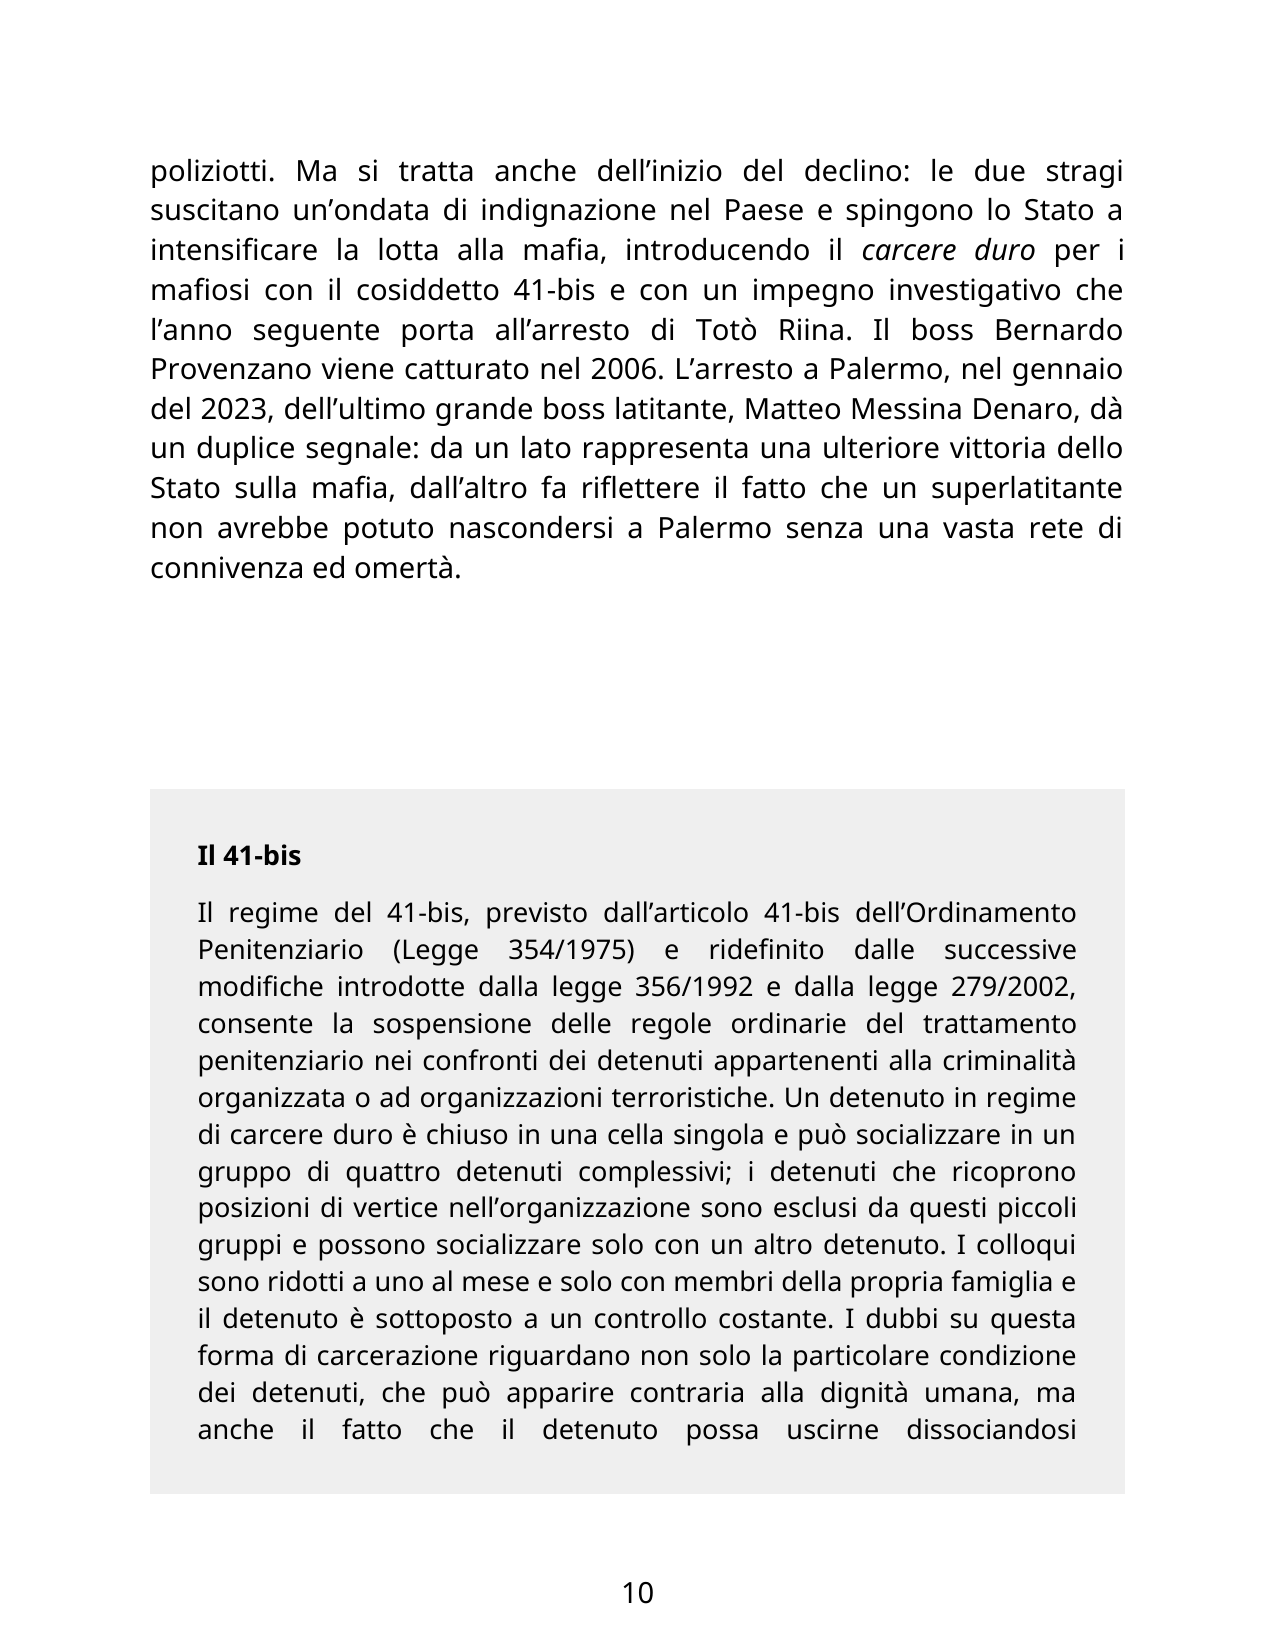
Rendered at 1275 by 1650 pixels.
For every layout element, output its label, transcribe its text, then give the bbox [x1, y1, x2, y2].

text poliziotti. Ma si tratta anche dell’inizio del declino: le due stragi suscitano un’ondata di indignazione nel Paese e spingono lo Stato a intensificare la lotta alla mafia, introducendo il carcere duro per i mafiosi con il cosiddetto 41-bis e con un impegno investigativo che l’anno seguente porta all’arresto di Totò Riina. Il boss Bernardo Provenzano viene catturato nel 2006. L’arresto a Palermo, nel gennaio del 2023, dell’ultimo grande boss latitante, Matteo Messina Denaro, dà un duplice segnale: da un lato rappresenta una ulteriore vittoria dello Stato sulla mafia, dall’altro fa riflettere il fatto che un superlatitante non avrebbe potuto nascondersi a Palermo senza una vasta rete di connivenza ed omertà. [150, 150, 1125, 587]
table_header Il 41-bis Il regime del 41-bis, previsto dall’articolo 41-bis dell’Ordinamento Penitenziario (Legge 354/1975) e ridefinito dalle successive modifiche introdotte dalla legge 356/1992 e dalla legge 279/2002, consente la sospensione delle regole ordinarie del trattamento penitenziario nei confronti dei detenuti appartenenti alla criminalità organizzata o ad organizzazioni terroristiche. Un detenuto in regime di carcere duro è chiuso in una cella singola e può socializzare in un gruppo di quattro detenuti complessivi; i detenuti che ricoprono posizioni di vertice nell’organizzazione sono esclusi da questi piccoli gruppi e possono socializzare solo con un altro detenuto. I colloqui sono ridotti a uno al mese e solo con membri della propria famiglia e il detenuto è sottoposto a un controllo costante. I dubbi su questa forma di carcerazione riguardano non solo la particolare condizione dei detenuti, che può apparire contraria alla dignità umana, ma anche il fatto che il detenuto possa uscirne dissociandosi [150, 789, 1125, 1494]
